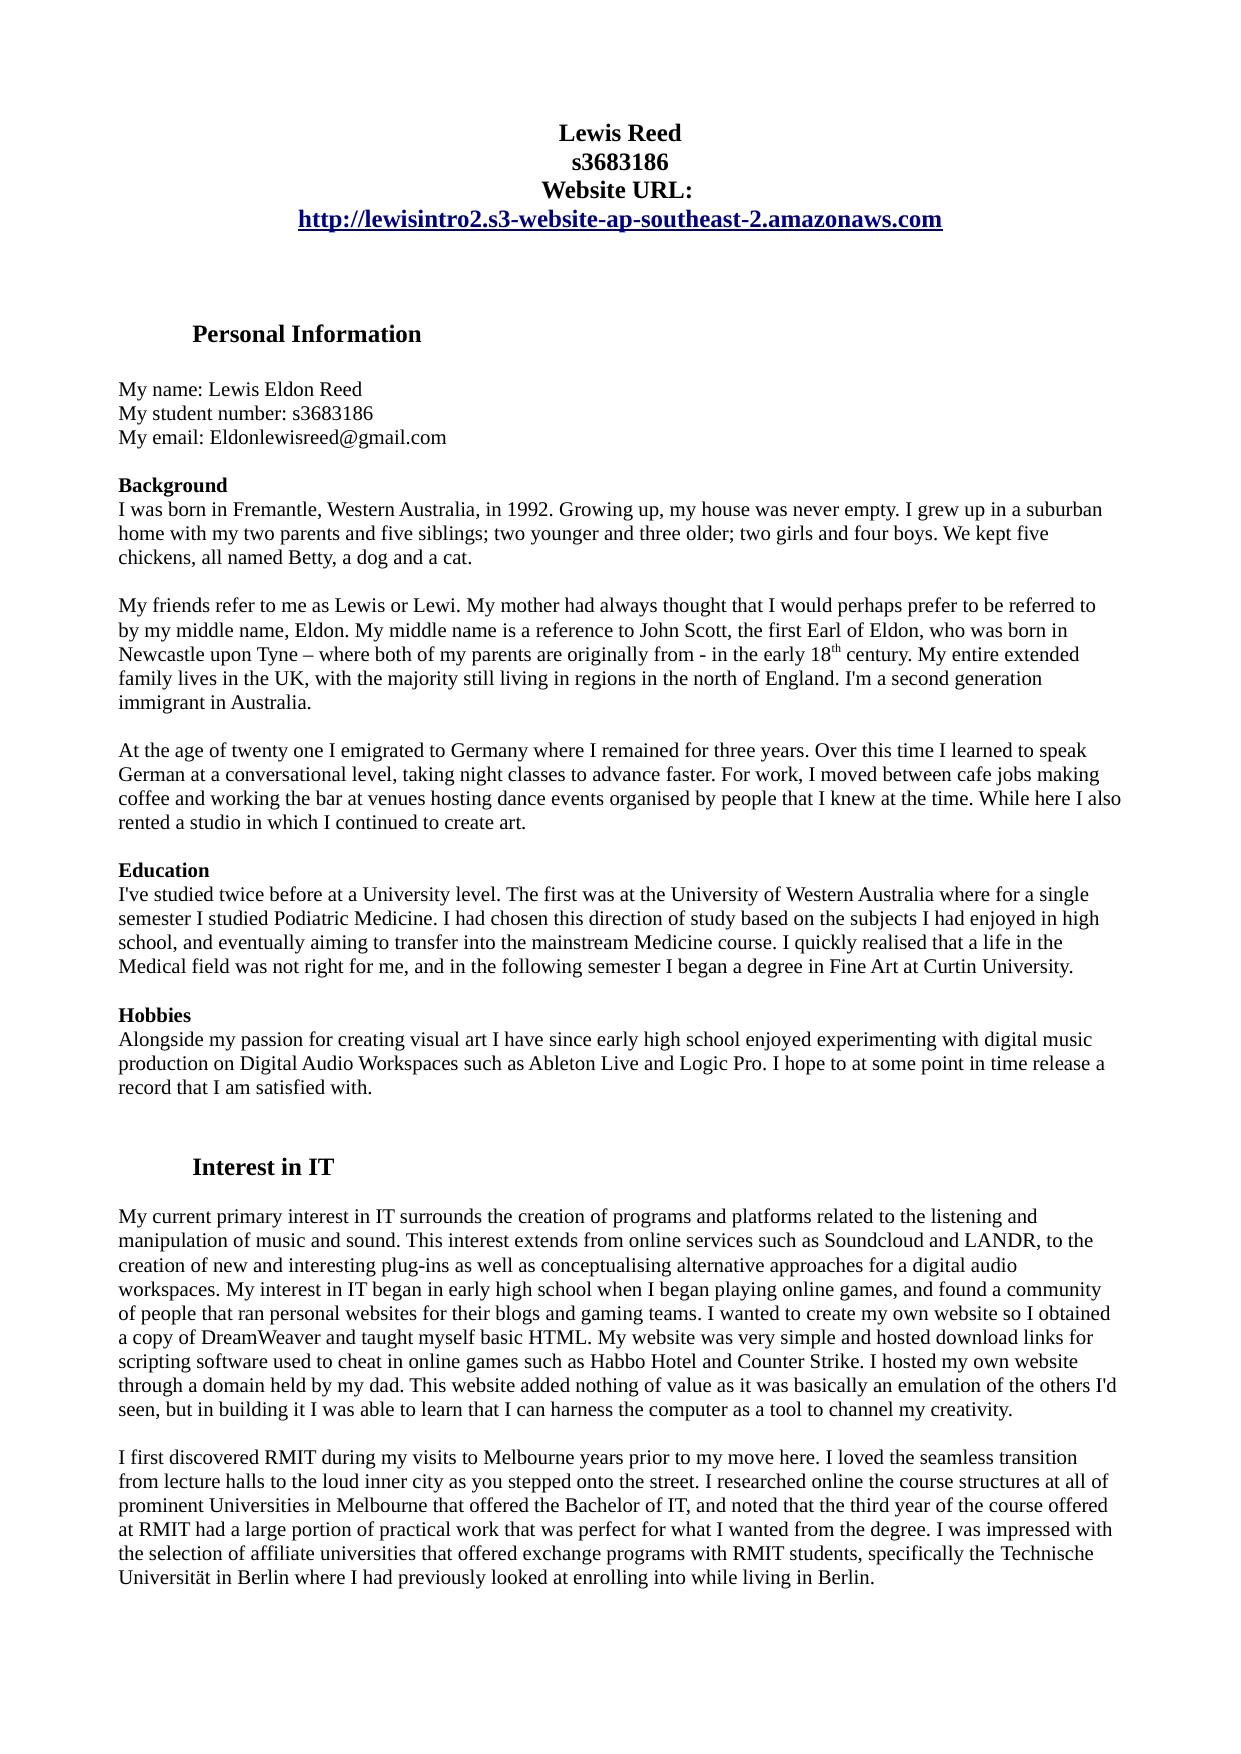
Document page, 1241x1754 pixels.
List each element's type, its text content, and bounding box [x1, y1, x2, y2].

text My student number: s3683186 [118, 401, 1122, 425]
text http://lewisintro2.s3-website-ap-southeast-2.amazonaws.com [118, 204, 1122, 233]
text I first discovered RMIT during my visits to Melbourne years prior to my move here. I loved the seamless transition from lecture halls to the loud inner city as you stepped onto the street. I researched online the course structures at all of prominent Universities in Melbourne that offered the Bachelor of IT, and noted that the third year of the course offered at RMIT had a large portion of practical work that was perfect for what I wanted from the degree. I was impressed with the selection of affiliate universities that offered exchange programs with RMIT students, specifically the Technische Universität in Berlin where I had previously looked at enrolling into while living in Berlin. [118, 1445, 1122, 1589]
text Interest in IT [118, 1152, 1122, 1180]
text At the age of twenty one I emigrated to Germany where I remained for three years. Over this time I learned to speak German at a conversational level, taking night classes to advance faster. For work, I moved between cafe jobs making coffee and working the bar at venues hosting dance events organised by people that I knew at the time. While here I also rented a studio in which I continued to create art. [118, 738, 1122, 834]
text Alongside my passion for creating visual art I have since early high school enjoyed experimenting with digital music production on Digital Audio Workspaces such as Ableton Live and Logic Pro. I hope to at some point in time release a record that I am satisfied with. [118, 1027, 1122, 1099]
text Website URL: [118, 176, 1122, 204]
text My friends refer to me as Lewis or Lewi. My mother had always thought that I would perhaps prefer to be referred to by my middle name, Eldon. My middle name is a reference to John Scott, the first Earl of Eldon, who was born in Newcastle upon Tyne – where both of my parents are originally from - in the early 18th century. My entire extended family lives in the UK, with the majority still living in regions in the north of England. I'm a second generation immigrant in Australia. [118, 593, 1122, 714]
text Personal Information [118, 319, 1122, 348]
text Education [118, 858, 1122, 882]
text Lewis Reed [118, 118, 1122, 147]
text Background [118, 473, 1122, 497]
text Hobbies [118, 1002, 1122, 1027]
text My name: Lewis Eldon Reed [118, 377, 1122, 401]
text My email: Eldonlewisreed@gmail.com [118, 425, 1122, 449]
text I've studied twice before at a University level. The first was at the University of Western Australia where for a single semester I studied Podiatric Medicine. I had chosen this direction of study based on the subjects I had enjoyed in high school, and eventually aiming to transfer into the mainstream Medicine course. I quickly realised that a life in the Medical field was not right for me, and in the following semester I began a degree in Fine Art at Curtin University. [118, 882, 1122, 978]
text s3683186 [118, 147, 1122, 176]
text My current primary interest in IT surrounds the creation of programs and platforms related to the listening and manipulation of music and sound. This interest extends from online services such as Soundcloud and LANDR, to the creation of new and interesting plug-ins as well as conceptualising alternative approaches for a digital audio workspaces. My interest in IT began in early high school when I began playing online games, and found a community of people that ran personal websites for their blogs and gaming teams. I wanted to create my own website so I obtained a copy of DreamWeaver and taught myself basic HTML. My website was very simple and hosted download links for scripting software used to cheat in online games such as Habbo Hotel and Counter Strike. I hosted my own website through a domain held by my dad. This website added nothing of value as it was basically an emulation of the others I'd seen, but in building it I was able to learn that I can harness the computer as a tool to channel my creativity. [118, 1204, 1122, 1421]
text I was born in Fremantle, Western Australia, in 1992. Growing up, my house was never empty. I grew up in a suburban home with my two parents and five siblings; two younger and three older; two girls and four boys. We kept five chickens, all named Betty, a dog and a cat. [118, 497, 1122, 569]
